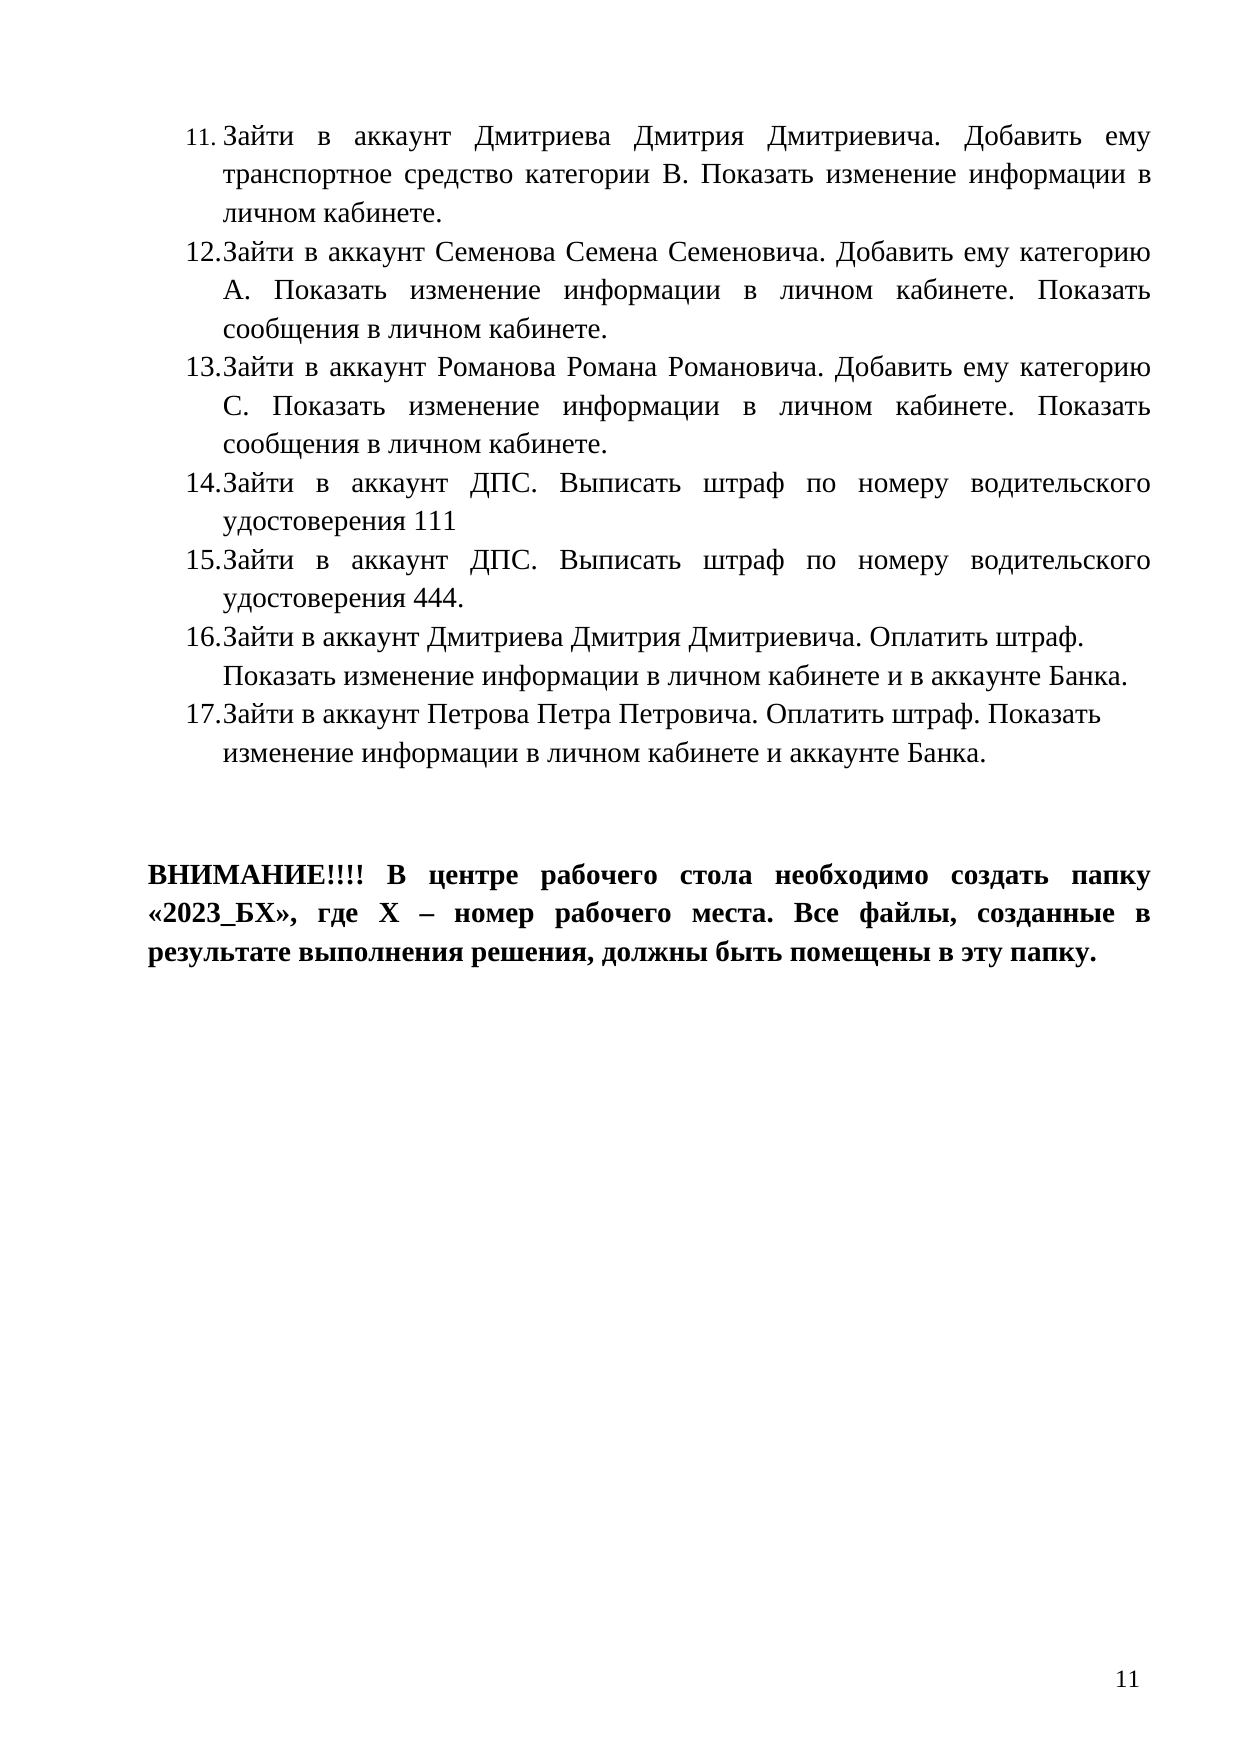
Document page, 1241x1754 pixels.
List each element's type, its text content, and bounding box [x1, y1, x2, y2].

list Зайти в аккаунт Романова Романа Романовича. Добавить ему категорию С. Показать изменение информации в личном кабинете. Показать сообщения в личном кабинете. [185, 349, 1152, 460]
list Зайти в аккаунт Дмитриева Дмитрия Дмитриевича. Добавить ему транспортное средство категории B. Показать изменение информации в личном кабинете. [185, 118, 1152, 229]
list Зайти в аккаунт ДПС. Выписать штраф по номеру водительского удостоверения 444. [185, 542, 1152, 614]
list Зайти в аккаунт Петрова Петра Петровича. Оплатить штраф. Показать изменение информации в личном кабинете и аккаунте Банка. [185, 696, 1152, 768]
text ВНИМАНИЕ!!!! В центре рабочего стола необходимо создать папку «2023_БХ», где Х – номер рабочего места. Все файлы, созданные в результате выполнения решения, должны быть помещены в эту папку. [148, 857, 1152, 968]
list Зайти в аккаунт ДПС. Выписать штраф по номеру водительского удостоверения 111 [185, 465, 1152, 537]
list Зайти в аккаунт Семенова Семена Семеновича. Добавить ему категорию А. Показать изменение информации в личном кабинете. Показать сообщения в личном кабинете. [185, 234, 1152, 344]
list Зайти в аккаунт Дмитриева Дмитрия Дмитриевича. Оплатить штраф. Показать изменение информации в личном кабинете и в аккаунте Банка. [185, 619, 1152, 691]
